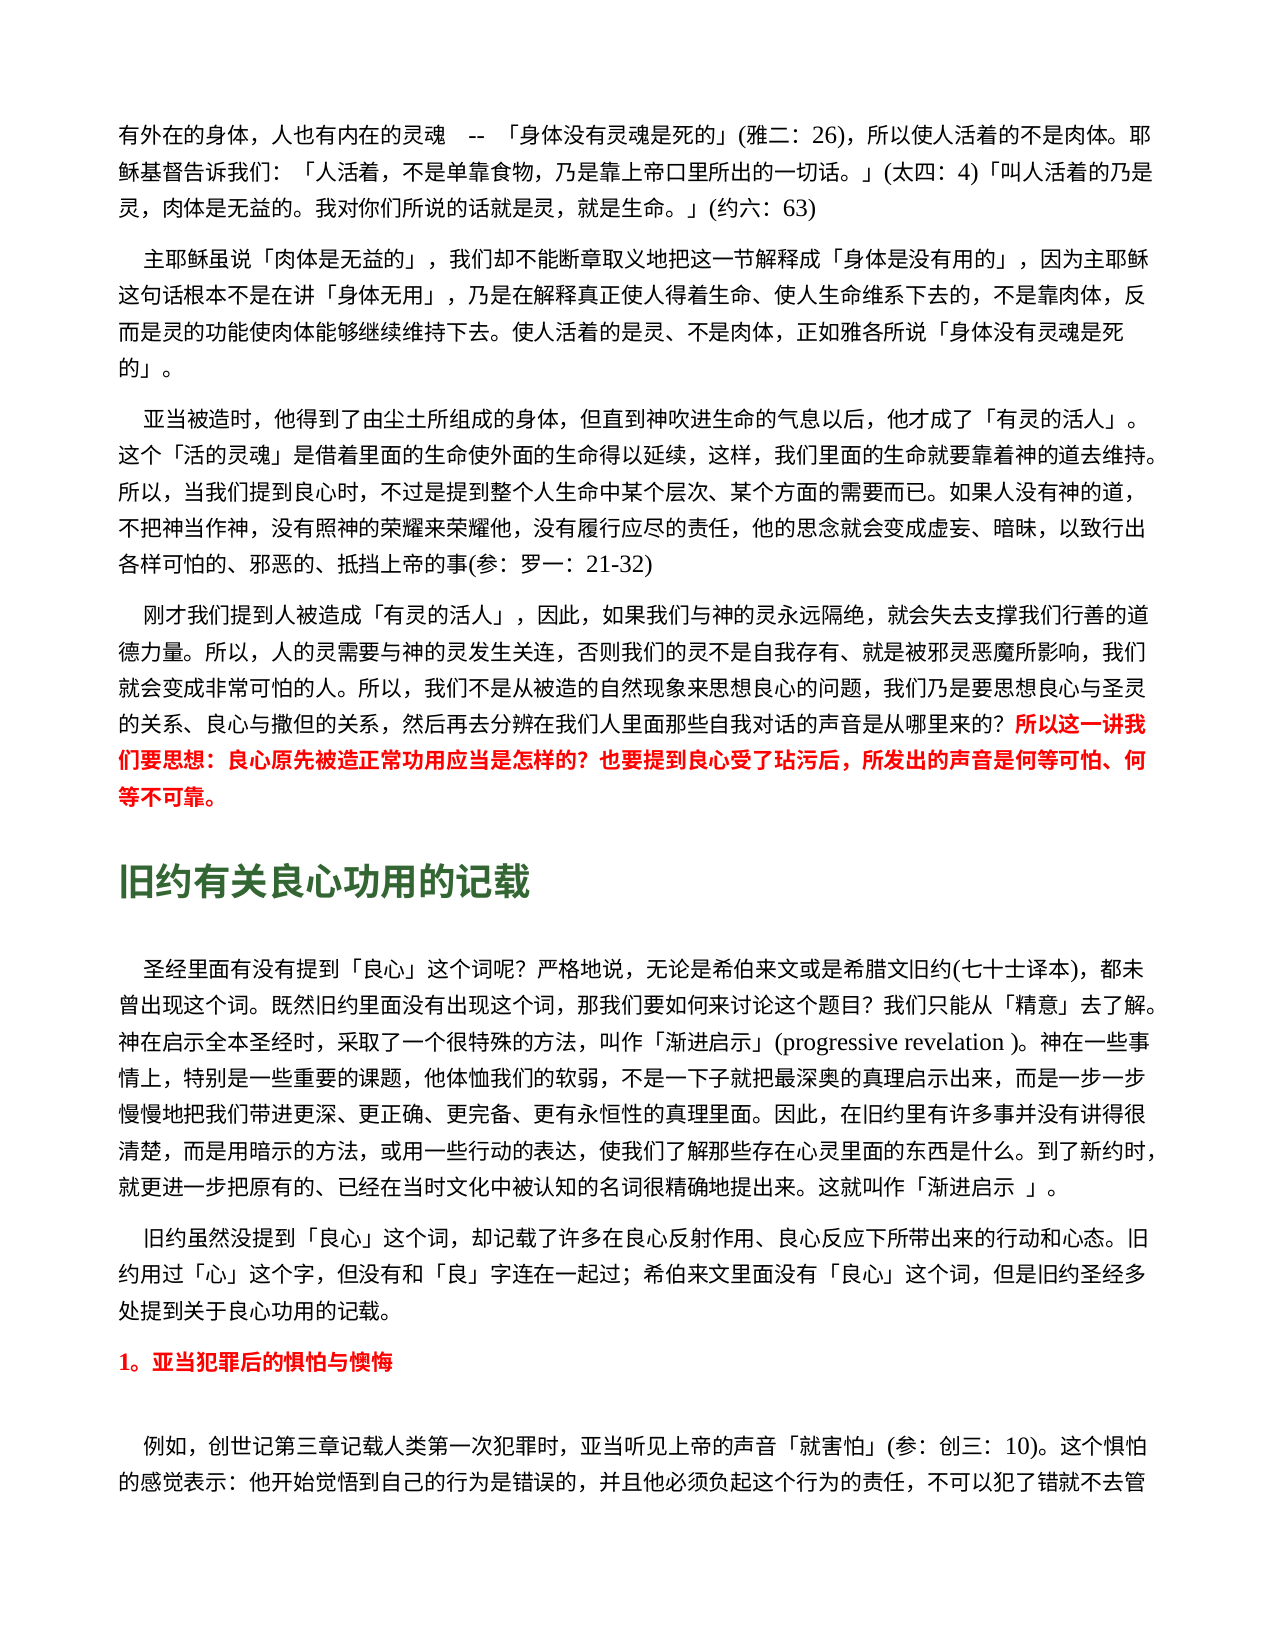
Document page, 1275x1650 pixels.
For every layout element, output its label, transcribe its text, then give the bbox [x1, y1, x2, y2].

text 刚才我们提到人被造成「有灵的活人」，因此，如果我们与神的灵永远隔绝，就会失去支撑我们行善的道德力量。所以，人的灵需要与神的灵发生关连，否则我们的灵不是自我存有、就是被邪灵恶魔所影响，我们就会变成非常可怕的人。所以，我们不是从被造的自然现象来思想良心的问题，我们乃是要思想良心与圣灵的关系、良心与撒但的关系，然后再去分辨在我们人里面那些自我对话的声音是从哪里来的？所以这一讲我们要思想：良心原先被造正常功用应当是怎样的？也要提到良心受了玷污后，所发出的声音是何等可怕、何等不可靠。 [118, 598, 1157, 812]
text 1。亚当犯罪后的惧怕与懊悔 [118, 1344, 1157, 1376]
text 主耶稣虽说「肉体是无益的」，我们却不能断章取义地把这一节解释成「身体是没有用的」，因为主耶稣这句话根本不是在讲「身体无用」，乃是在解释真正使人得着生命、使人生命维系下去的，不是靠肉体，反而是灵的功能使肉体能够继续维持下去。使人活着的是灵、不是肉体，正如雅各所说「身体没有灵魂是死的」。 [118, 242, 1157, 382]
text 旧约虽然没提到「良心」这个词，却记载了许多在良心反射作用、良心反应下所带出来的行动和心态。旧约用过「心」这个字，但没有和「良」字连在一起过；希伯来文里面没有「良心」这个词，但是旧约圣经多处提到关于良心功用的记载。 [118, 1221, 1157, 1325]
text 亚当被造时，他得到了由尘土所组成的身体，但直到神吹进生命的气息以后，他才成了「有灵的活人」。这个「活的灵魂」是借着里面的生命使外面的生命得以延续，这样，我们里面的生命就要靠着神的道去维持。所以，当我们提到良心时，不过是提到整个人生命中某个层次、某个方面的需要而已。如果人没有神的道，不把神当作神，没有照神的荣耀来荣耀他，没有履行应尽的责任，他的思念就会变成虚妄、暗昧，以致行出各样可怕的、邪恶的、抵挡上帝的事(参：罗一：21-32) [118, 402, 1157, 579]
text 例如，创世记第三章记载人类第一次犯罪时，亚当听见上帝的声音「就害怕」(参：创三：10)。这个惧怕的感觉表示：他开始觉悟到自己的行为是错误的，并且他必须负起这个行为的责任，不可以犯了错就不去管 [118, 1396, 1157, 1497]
text 圣经里面有没有提到「良心」这个词呢？严格地说，无论是希伯来文或是希腊文旧约(七十士译本)，都未曾出现这个词。既然旧约里面没有出现这个词，那我们要如何来讨论这个题目？我们只能从「精意」去了解。神在启示全本圣经时，采取了一个很特殊的方法，叫作「渐进启示」(progressive revelation )。神在一些事情上，特别是一些重要的课题，他体恤我们的软弱，不是一下子就把最深奥的真理启示出来，而是一步一步慢慢地把我们带进更深、更正确、更完备、更有永恒性的真理里面。因此，在旧约里有许多事并没有讲得很清楚，而是用暗示的方法，或用一些行动的表达，使我们了解那些存在心灵里面的东西是什么。到了新约时，就更进一步把原有的、已经在当时文化中被认知的名词很精确地提出来。这就叫作「渐进启示 」。 [118, 918, 1157, 1202]
text 有外在的身体，人也有内在的灵魂 -- 「身体没有灵魂是死的」(雅二：26)，所以使人活着的不是肉体。耶稣基督告诉我们：「人活着，不是单靠食物，乃是靠上帝口里所出的一切话。」(太四：4)「叫人活着的乃是灵，肉体是无益的。我对你们所说的话就是灵，就是生命。」(约六：63) [118, 118, 1157, 222]
subtitle 旧约有关良心功用的记载 [118, 852, 1157, 906]
